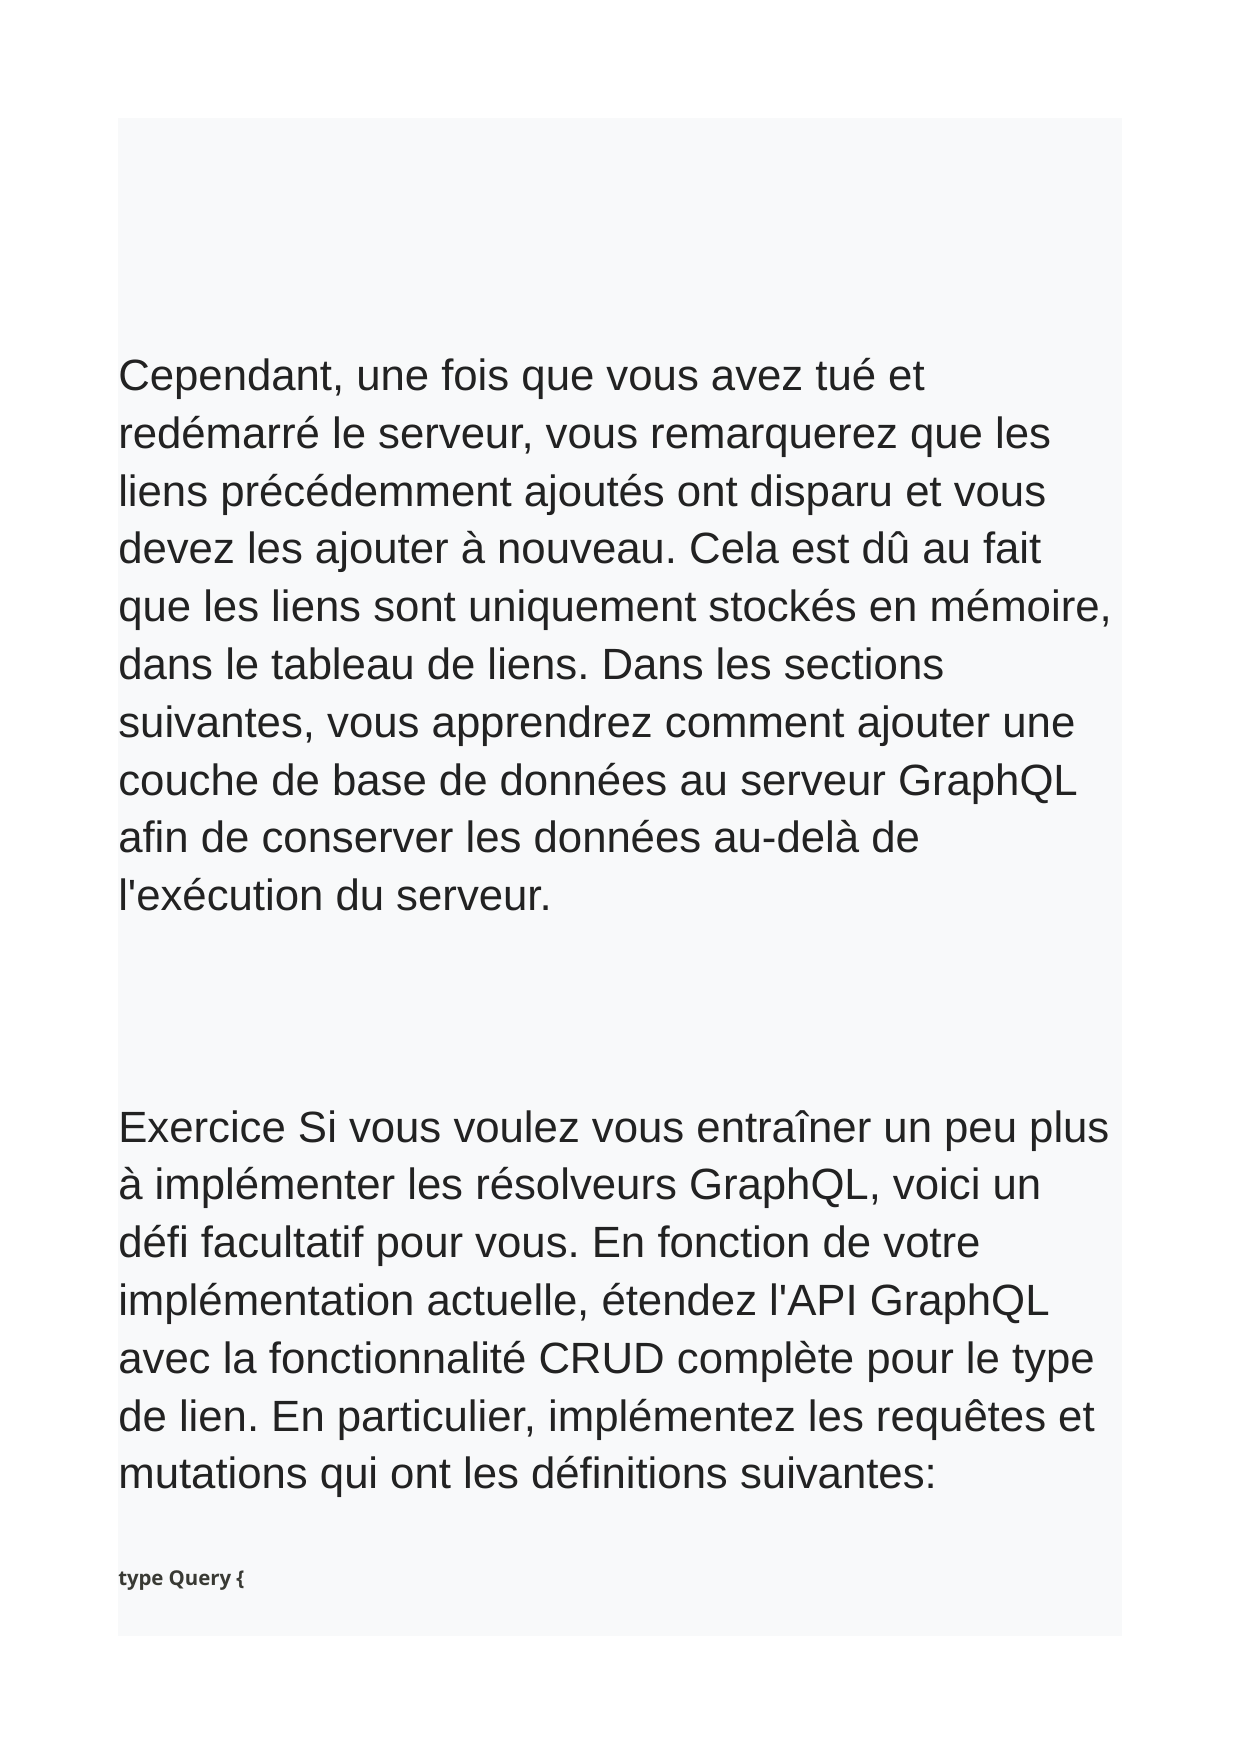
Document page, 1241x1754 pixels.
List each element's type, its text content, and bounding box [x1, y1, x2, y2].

text Cependant, une fois que vous avez tué et redémarré le serveur, vous remarquerez que les liens précédemment ajoutés ont disparu et vous devez les ajouter à nouveau. Cela est dû au fait que les liens sont uniquement stockés en mémoire, dans le tableau de liens. Dans les sections suivantes, vous apprendrez comment ajouter une couche de base de données au serveur GraphQL afin de conserver les données au-delà de l'exécution du serveur. [118, 292, 1122, 920]
text Exercice Si vous voulez vous entraîner un peu plus à implémenter les résolveurs GraphQL, voici un défi facultatif pour vous. En fonction de votre implémentation actuelle, étendez l'API GraphQL avec la fonctionnalité CRUD complète pour le type de lien. En particulier, implémentez les requêtes et mutations qui ont les définitions suivantes: [118, 1043, 1122, 1498]
text type Query { [118, 1563, 1122, 1591]
